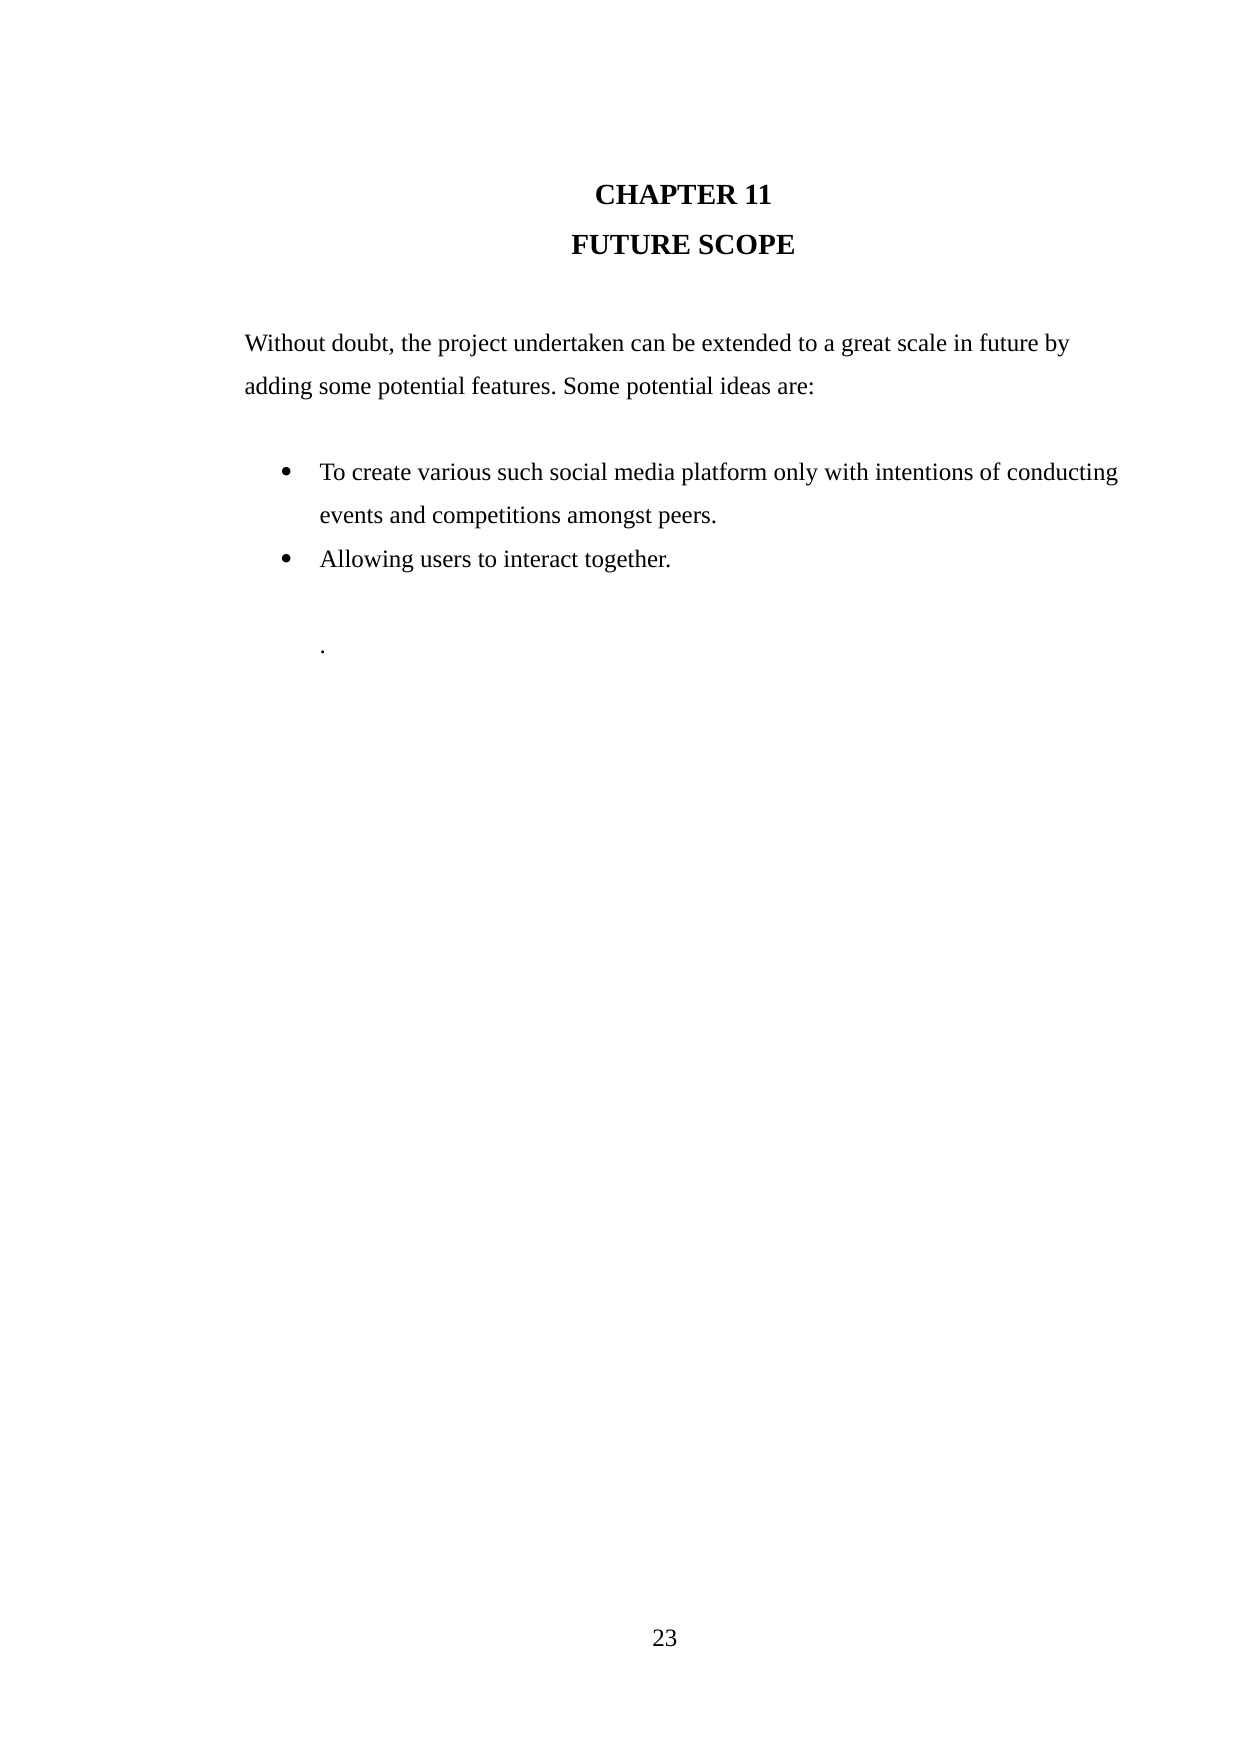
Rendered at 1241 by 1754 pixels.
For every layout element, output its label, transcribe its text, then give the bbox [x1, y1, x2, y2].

text FUTURE SCOPE [244, 227, 1122, 261]
text Without doubt, the project undertaken can be extended to a great scale in future by adding some potential features. Some potential ideas are: [244, 328, 1122, 400]
list To create various such social media platform only with intentions of conducting events and competitions amongst peers. [282, 457, 1122, 529]
list Allowing users to interact together. [282, 544, 1122, 572]
list . [319, 630, 1122, 659]
text CHAPTER 11 [244, 177, 1122, 211]
